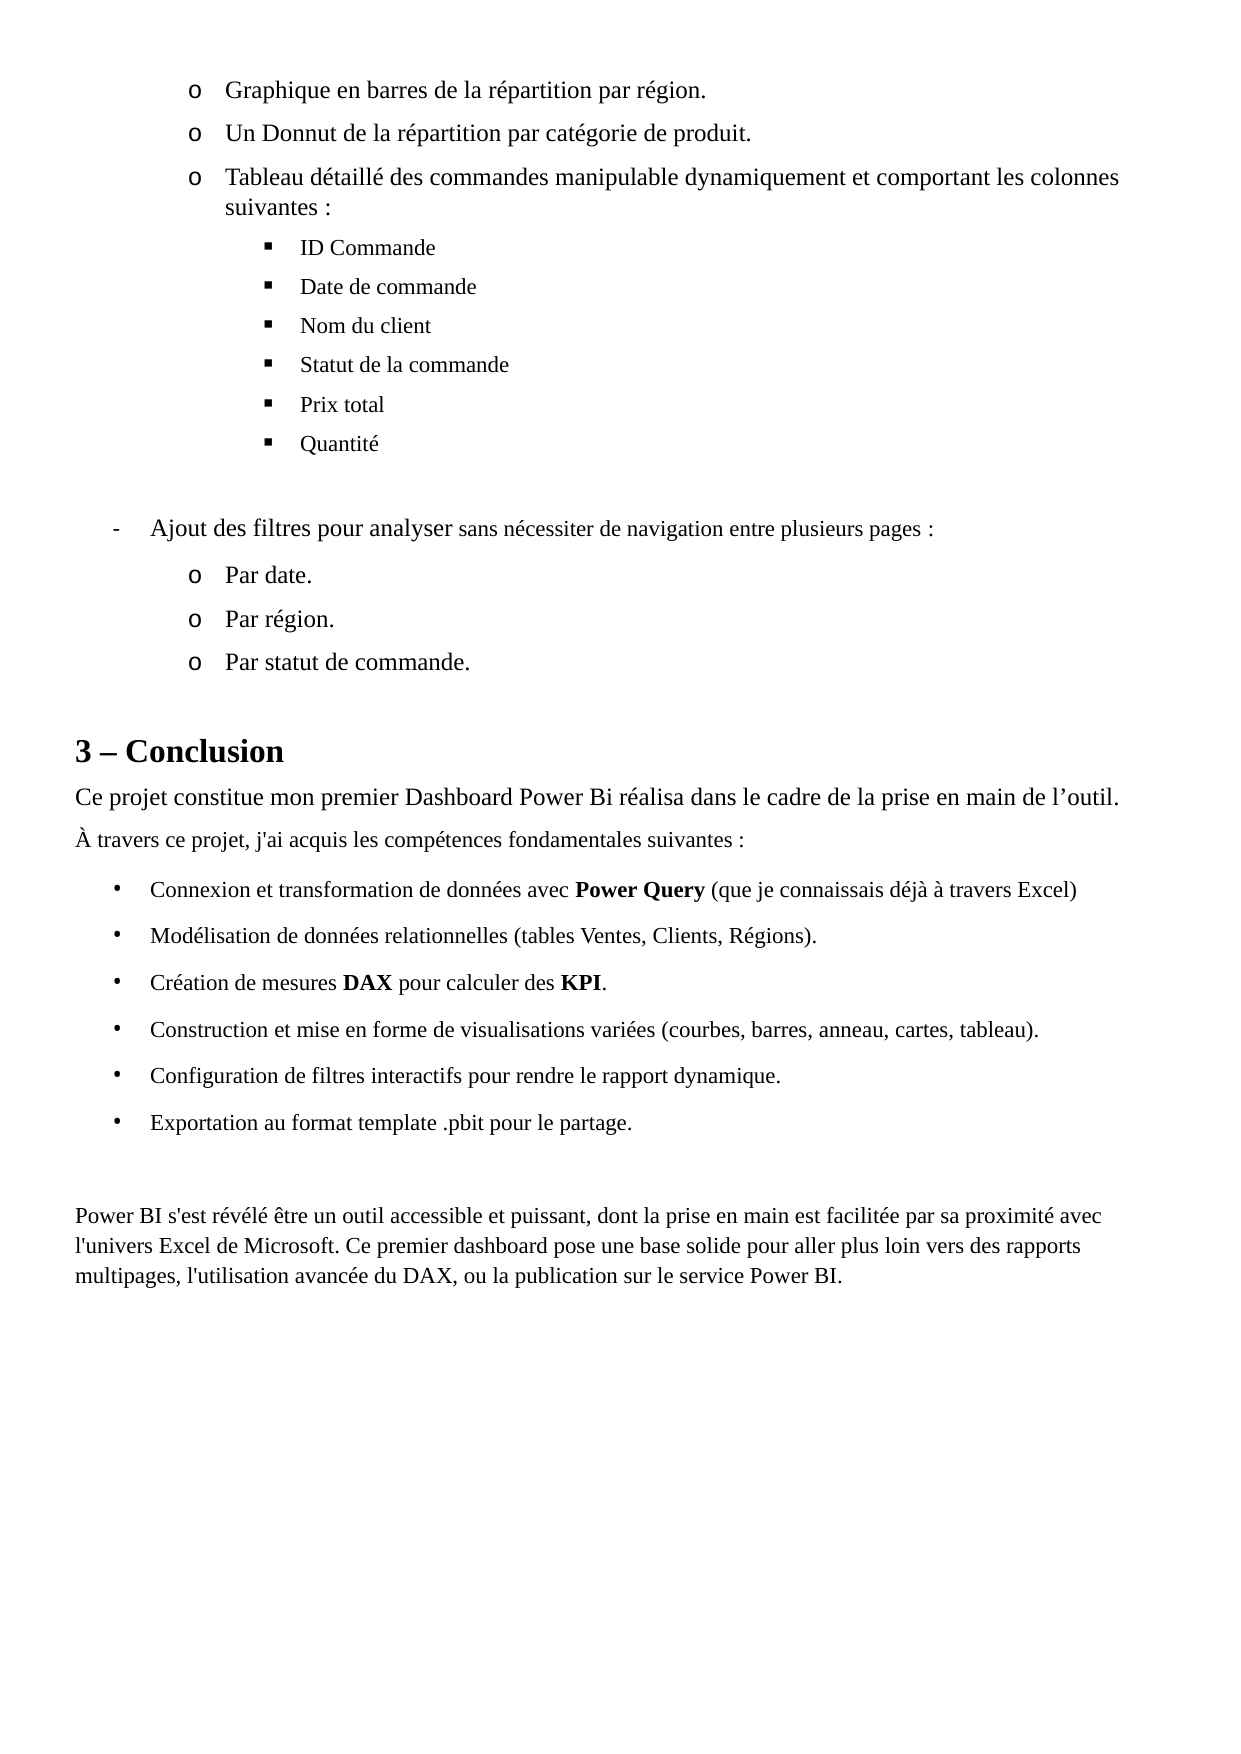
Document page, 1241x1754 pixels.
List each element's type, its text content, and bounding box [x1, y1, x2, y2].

text Power BI s'est révélé être un outil accessible et puissant, dont la prise en main est facilitée par sa proximité avec l'univers Excel de Microsoft. Ce premier dashboard pose une base solide pour aller plus loin vers des rapports multipages, l'utilisation avancée du DAX, ou la publication sur le service Power BI. [75, 1202, 1165, 1288]
list Connexion et transformation de données avec Power Query (que je connaissais déjà à travers Excel) [112, 871, 1165, 904]
list Ajout des filtres pour analyser sans nécessiter de navigation entre plusieurs pages : [112, 513, 1165, 541]
list Quantité [262, 430, 1165, 457]
list Modélisation de données relationnelles (tables Ventes, Clients, Régions). [112, 917, 1165, 951]
list Graphique en barres de la répartition par région. [187, 75, 1165, 106]
text À travers ce projet, j'ai acquis les compétences fondamentales suivantes : [75, 826, 1165, 852]
list Nom du client [262, 312, 1165, 339]
list Par région. [187, 604, 1165, 634]
list Configuration de filtres interactifs pour rendre le rapport dynamique. [112, 1057, 1165, 1091]
list Tableau détaillé des commandes manipulable dynamiquement et comportant les colonnes suivantes : [187, 162, 1165, 221]
text 3 – Conclusion [75, 732, 1165, 770]
list Par date. [187, 560, 1165, 591]
list Date de commande [262, 273, 1165, 300]
list Prix total [262, 391, 1165, 418]
list Construction et mise en forme de visualisations variées (courbes, barres, anneau, cartes, tableau). [112, 1010, 1165, 1044]
list Statut de la commande [262, 352, 1165, 378]
list Un Donnut de la répartition par catégorie de produit. [187, 118, 1165, 149]
list Par statut de commande. [187, 647, 1165, 678]
list ID Commande [262, 234, 1165, 261]
text Ce projet constitue mon premier Dashboard Power Bi réalisa dans le cadre de la prise en main de l’outil. [75, 782, 1165, 811]
list Création de mesures DAX pour calculer des KPI. [112, 964, 1165, 998]
list Exportation au format template .pbit pour le partage. [112, 1103, 1165, 1137]
